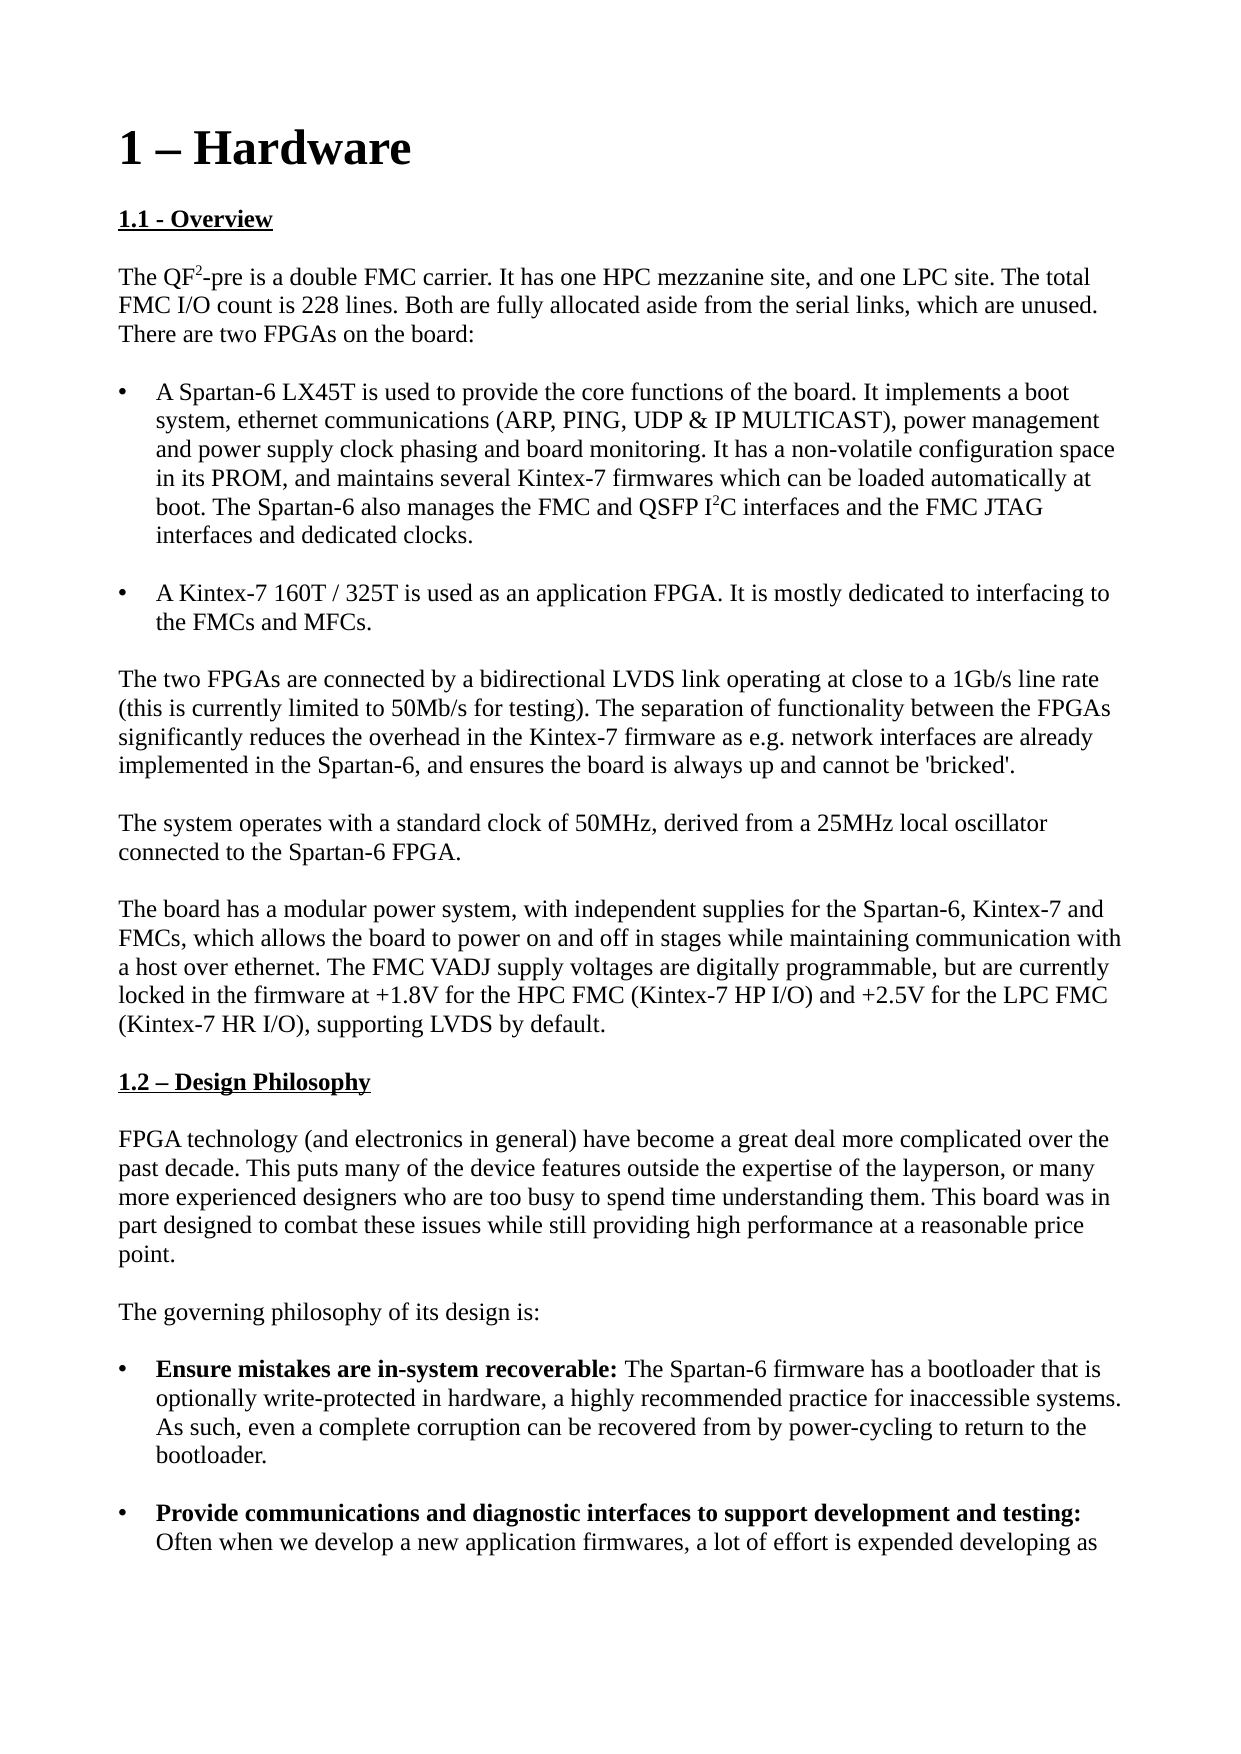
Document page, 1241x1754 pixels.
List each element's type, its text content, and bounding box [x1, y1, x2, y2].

text The system operates with a standard clock of 50MHz, derived from a 25MHz local oscillator connected to the Spartan-6 FPGA. [118, 808, 1122, 866]
list Ensure mistakes are in-system recoverable: The Spartan-6 firmware has a bootloader that is optionally write-protected in hardware, a highly recommended practice for inaccessible systems. As such, even a complete corruption can be recovered from by power-cycling to return to the bootloader. [118, 1354, 1122, 1469]
text The board has a modular power system, with independent supplies for the Spartan-6, Kintex-7 and FMCs, which allows the board to power on and off in stages while maintaining communication with a host over ethernet. The FMC VADJ supply voltages are digitally programmable, but are currently locked in the firmware at +1.8V for the HPC FMC (Kintex-7 HP I/O) and +2.5V for the LPC FMC (Kintex-7 HR I/O), supporting LVDS by default. [118, 894, 1122, 1038]
text The QF2-pre is a double FMC carrier. It has one HPC mezzanine site, and one LPC site. The total FMC I/O count is 228 lines. Both are fully allocated aside from the serial links, which are unused. There are two FPGAs on the board: [118, 262, 1122, 348]
text FPGA technology (and electronics in general) have become a great deal more complicated over the past decade. This puts many of the device features outside the expertise of the layperson, or many more experienced designers who are too busy to spend time understanding them. This board was in part designed to combat these issues while still providing high performance at a reasonable price point. [118, 1124, 1122, 1268]
list Provide communications and diagnostic interfaces to support development and testing: Often when we develop a new application firmwares, a lot of effort is expended developing as [118, 1498, 1122, 1556]
list A Spartan-6 LX45T is used to provide the core functions of the board. It implements a boot system, ethernet communications (ARP, PING, UDP & IP MULTICAST), power management and power supply clock phasing and board monitoring. It has a non-volatile configuration space in its PROM, and maintains several Kintex-7 firmwares which can be loaded automatically at boot. The Spartan-6 also manages the FMC and QSFP I2C interfaces and the FMC JTAG interfaces and dedicated clocks. [118, 377, 1122, 549]
list A Kintex-7 160T / 325T is used as an application FPGA. It is mostly dedicated to interfacing to the FMCs and MFCs. [118, 578, 1122, 636]
text 1.2 – Design Philosophy [118, 1067, 1122, 1096]
text 1.1 - Overview [118, 204, 1122, 233]
text The governing philosophy of its design is: [118, 1297, 1122, 1326]
text 1 – Hardware [118, 118, 1122, 176]
text The two FPGAs are connected by a bidirectional LVDS link operating at close to a 1Gb/s line rate (this is currently limited to 50Mb/s for testing). The separation of functionality between the FPGAs significantly reduces the overhead in the Kintex-7 firmware as e.g. network interfaces are already implemented in the Spartan-6, and ensures the board is always up and cannot be 'bricked'. [118, 664, 1122, 779]
